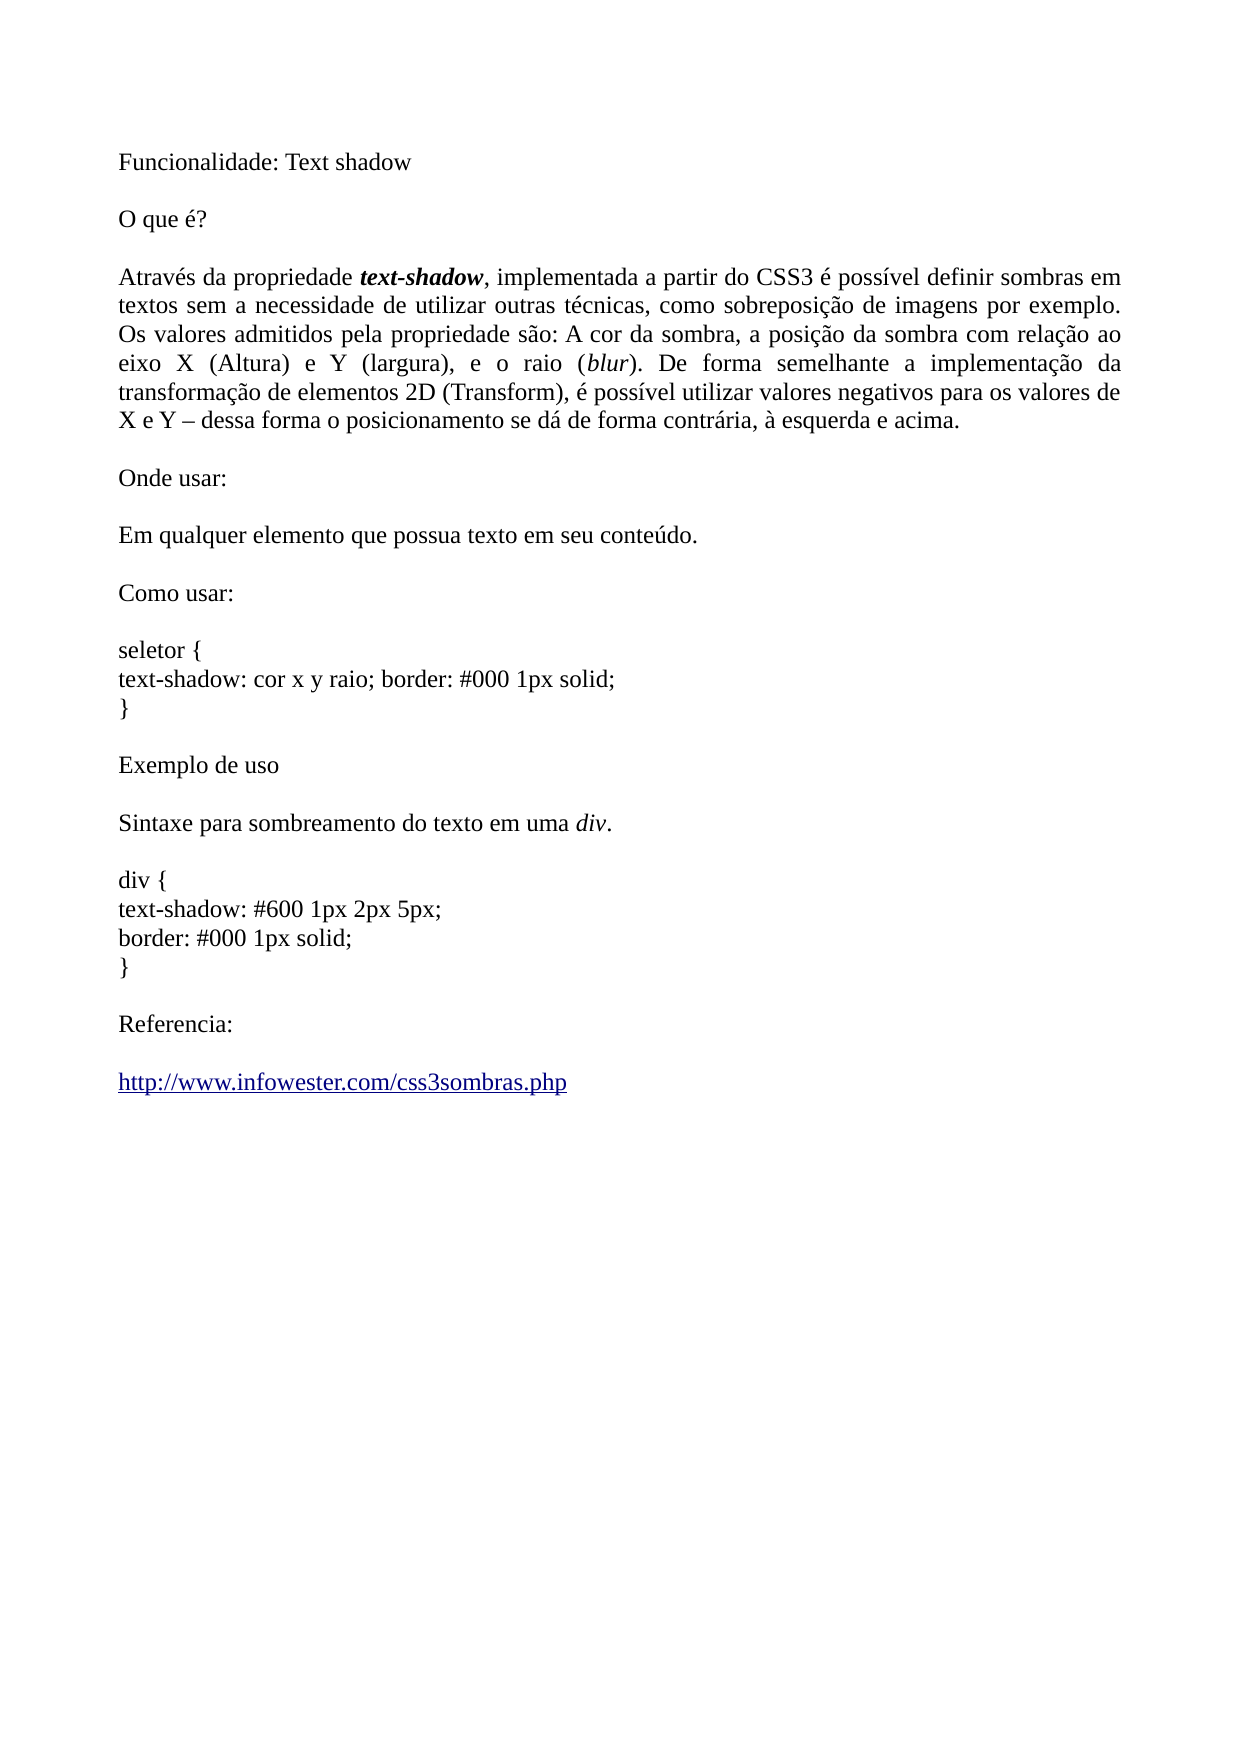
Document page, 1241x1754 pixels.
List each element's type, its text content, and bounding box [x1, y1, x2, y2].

text Como usar: [118, 578, 1122, 607]
text } [118, 952, 1122, 981]
text text-shadow: #600 1px 2px 5px; [118, 894, 1122, 923]
text } [118, 693, 1122, 722]
text Sintaxe para sombreamento do texto em uma div. [118, 808, 1122, 837]
text Através da propriedade text-shadow, implementada a partir do CSS3 é possível definir sombras em textos sem a necessidade de utilizar outras técnicas, como sobreposição de imagens por exemplo. Os valores admitidos pela propriedade são: A cor da sombra, a posição da sombra com relação ao eixo X (Altura) e Y (largura), e o raio (blur). De forma semelhante a implementação da transformação de elementos 2D (Transform), é possível utilizar valores negativos para os valores de X e Y – dessa forma o posicionamento se dá de forma contrária, à esquerda e acima. [118, 262, 1122, 434]
text Referencia: [118, 1009, 1122, 1038]
text border: #000 1px solid; [118, 923, 1122, 952]
text Funcionalidade: Text shadow [118, 147, 1122, 176]
text Em qualquer elemento que possua texto em seu conteúdo. [118, 521, 1122, 549]
text text-shadow: cor x y raio; border: #000 1px solid; [118, 664, 1122, 693]
text Exemplo de uso [118, 751, 1122, 779]
text http://www.infowester.com/css3sombras.php [118, 1067, 1122, 1096]
text O que é? [118, 204, 1122, 233]
text seletor { [118, 636, 1122, 664]
text div { [118, 866, 1122, 894]
text Onde usar: [118, 463, 1122, 492]
